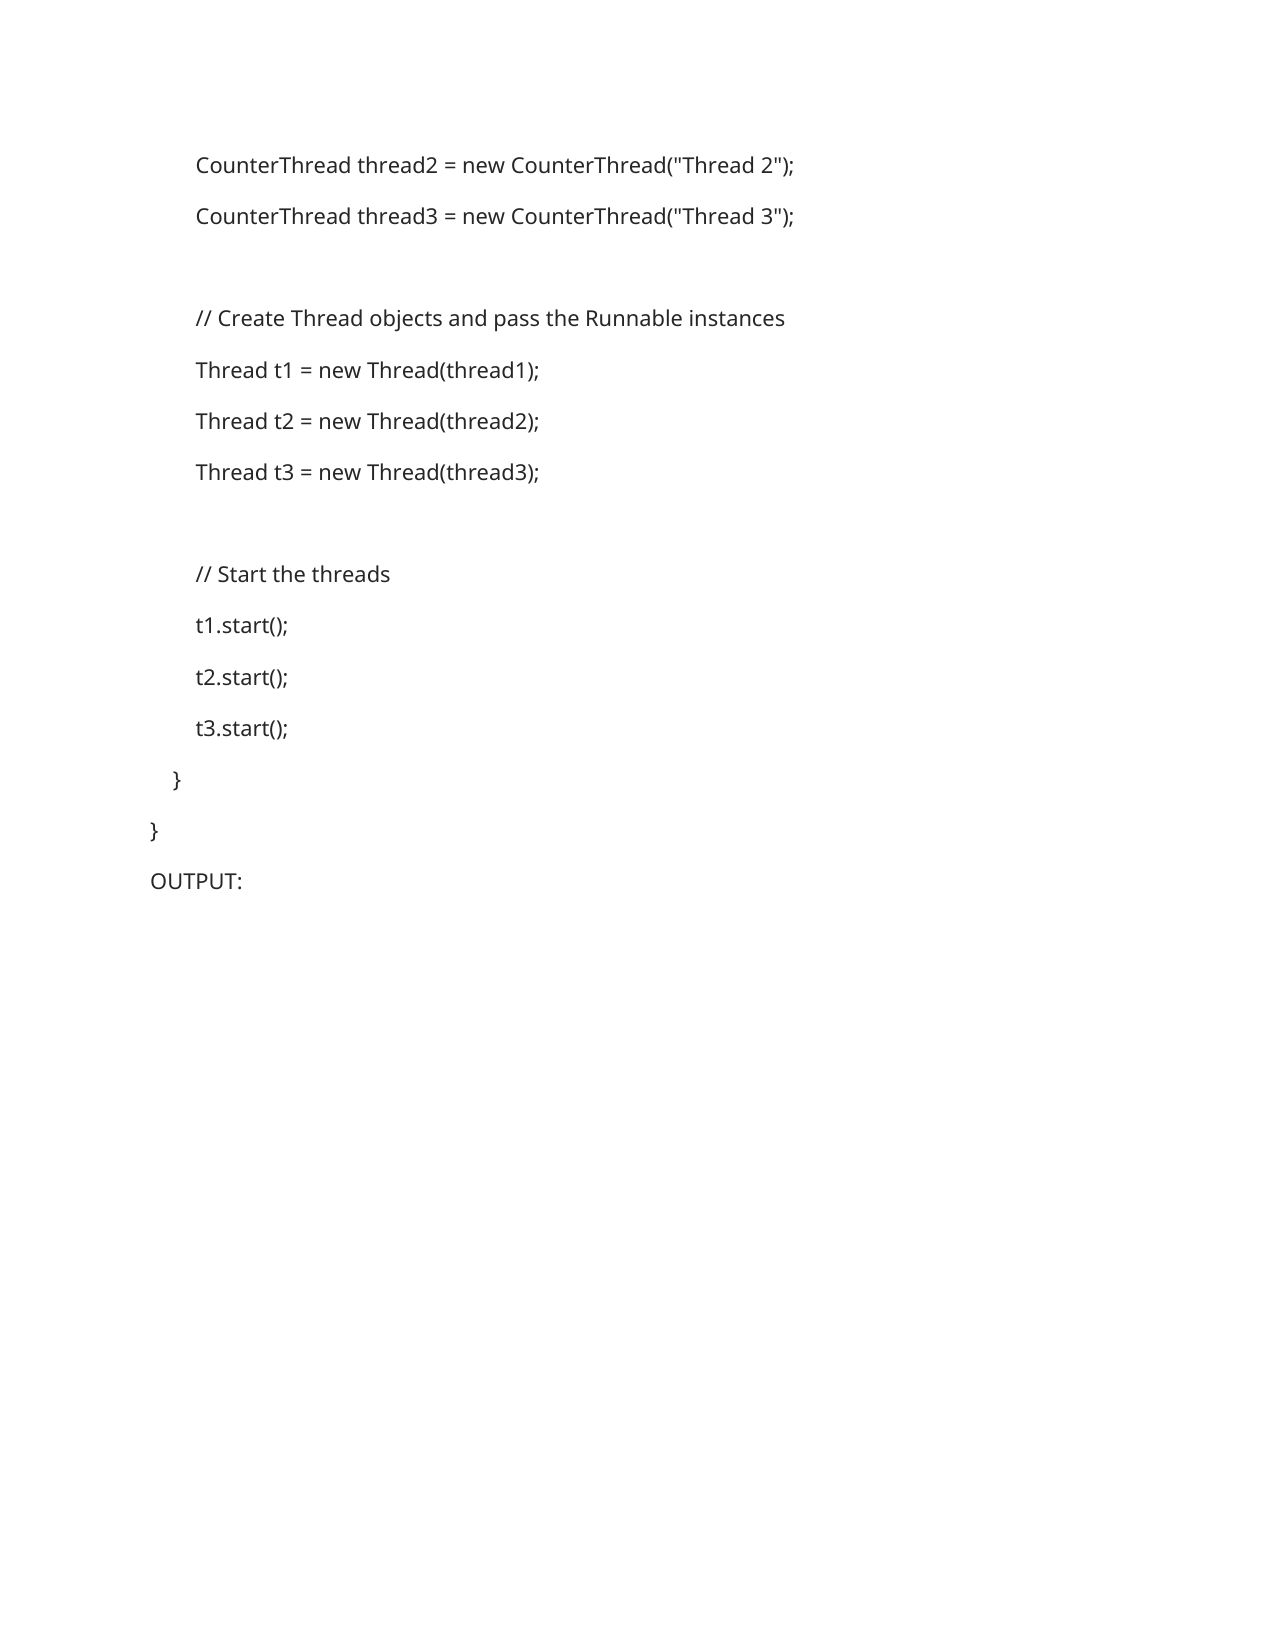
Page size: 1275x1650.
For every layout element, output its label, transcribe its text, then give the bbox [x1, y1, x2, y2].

text OUTPUT: [150, 866, 1125, 896]
text CounterThread thread2 = new CounterThread("Thread 2"); [150, 150, 1125, 180]
text CounterThread thread3 = new CounterThread("Thread 3"); [150, 201, 1125, 231]
text Thread t1 = new Thread(thread1); [150, 354, 1125, 384]
text Thread t2 = new Thread(thread2); [150, 406, 1125, 436]
text t2.start(); [150, 661, 1125, 691]
text // Create Thread objects and pass the Runnable instances [150, 303, 1125, 333]
text t3.start(); [150, 713, 1125, 742]
text // Start the threads [150, 559, 1125, 589]
text } [150, 815, 1125, 845]
text t1.start(); [150, 610, 1125, 640]
text Thread t3 = new Thread(thread3); [150, 457, 1125, 487]
text } [150, 764, 1125, 793]
